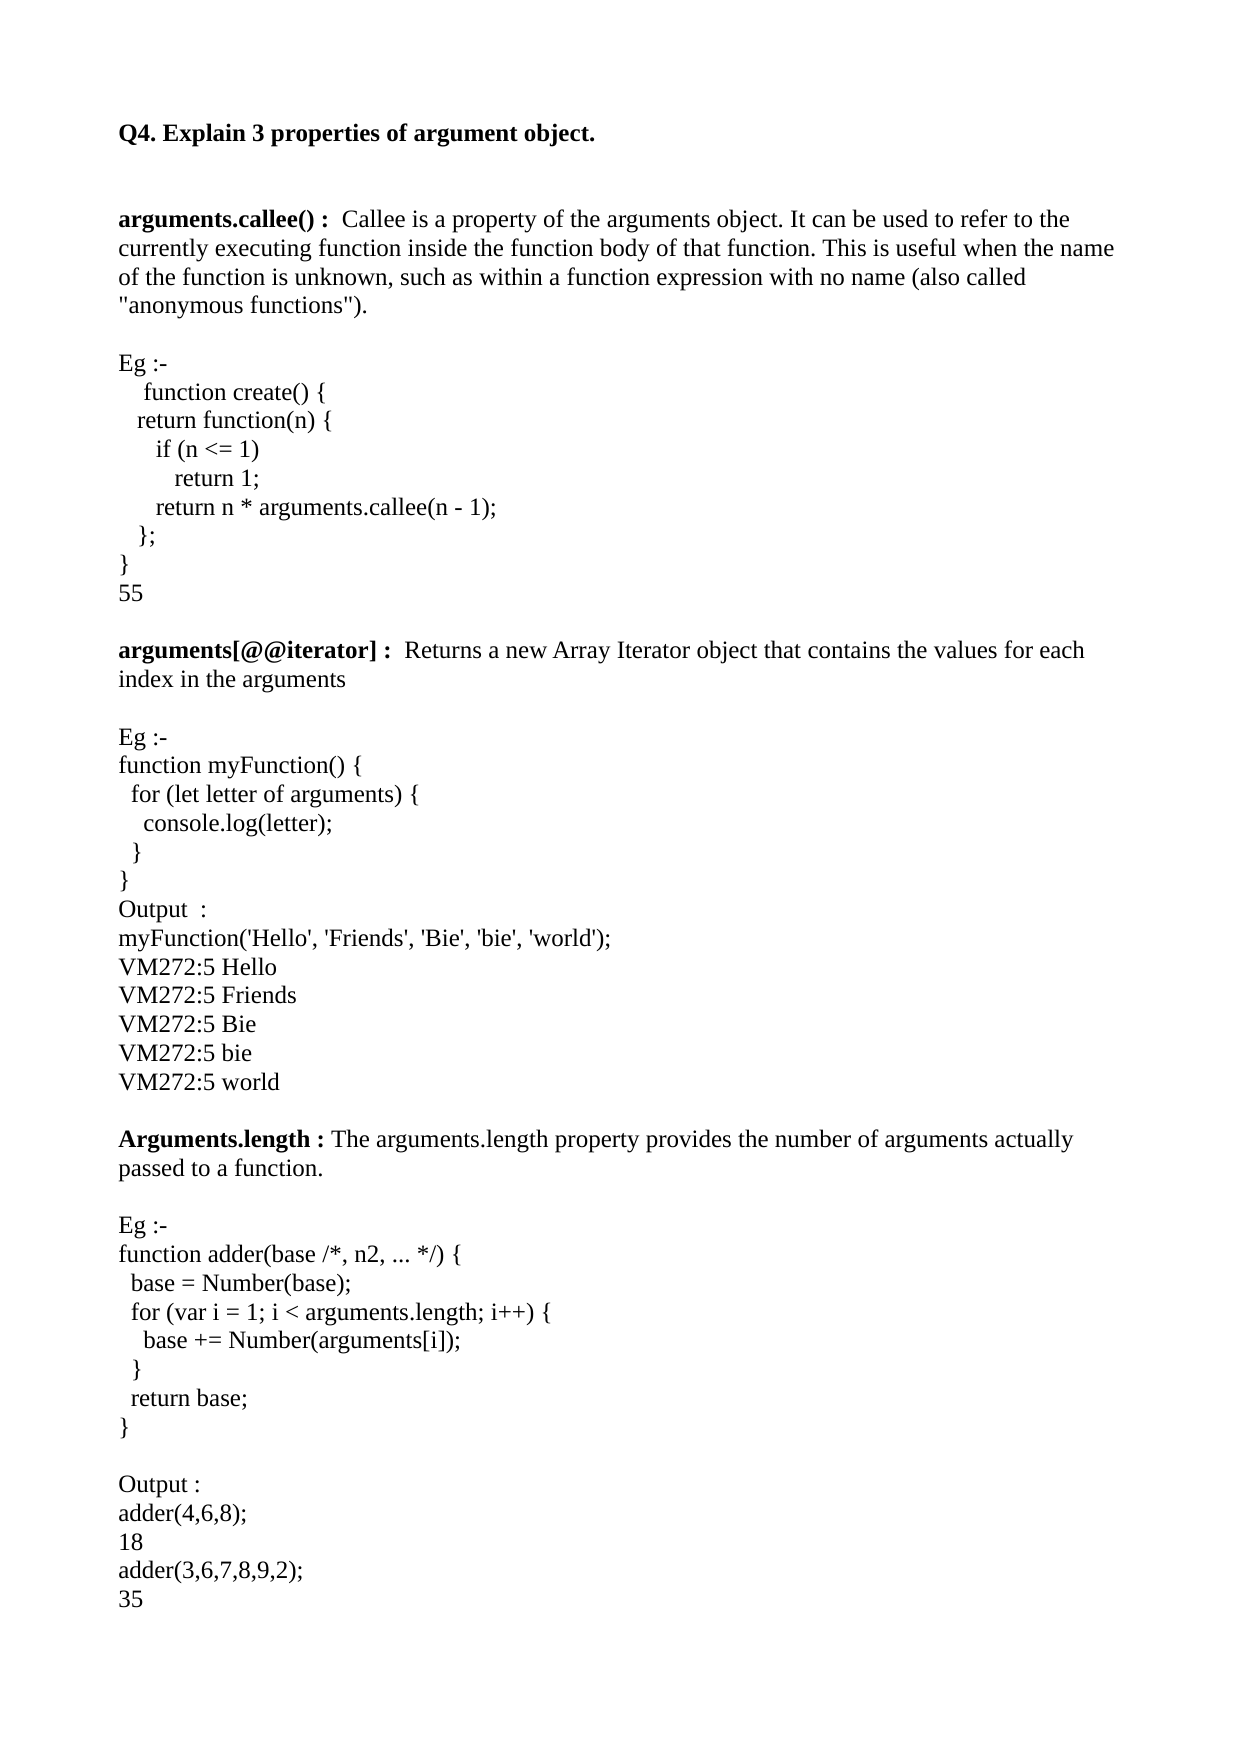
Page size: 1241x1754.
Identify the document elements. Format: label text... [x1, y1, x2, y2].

text return base; [118, 1383, 1122, 1412]
text Output : [118, 894, 1122, 923]
text arguments.callee() : Callee is a property of the arguments object. It can be used to refer to the currently executing function inside the function body of that function. This is useful when the name of the function is unknown, such as within a function expression with no name (also called "anonymous functions"). [118, 204, 1122, 319]
text }; [118, 521, 1122, 549]
text } [118, 1354, 1122, 1383]
text for (let letter of arguments) { [118, 779, 1122, 808]
text VM272:5 Hello [118, 952, 1122, 981]
text Eg :- [118, 722, 1122, 751]
text Q4. Explain 3 properties of argument object. [118, 118, 1122, 147]
text console.log(letter); [118, 808, 1122, 837]
text adder(3,6,7,8,9,2); [118, 1556, 1122, 1584]
text return 1; [118, 463, 1122, 492]
text Output : [118, 1469, 1122, 1498]
text return function(n) { [118, 406, 1122, 434]
text base += Number(arguments[i]); [118, 1326, 1122, 1354]
text function myFunction() { [118, 751, 1122, 779]
text 18 [118, 1527, 1122, 1556]
text VM272:5 Bie [118, 1009, 1122, 1038]
text } [118, 1412, 1122, 1441]
text Eg :- [118, 1211, 1122, 1239]
text myFunction('Hello', 'Friends', 'Bie', 'bie', 'world'); [118, 923, 1122, 952]
text } [118, 866, 1122, 894]
text VM272:5 world [118, 1067, 1122, 1096]
text VM272:5 Friends [118, 981, 1122, 1009]
text 55 [118, 578, 1122, 607]
text arguments[@@iterator] : Returns a new Array Iterator object that contains the values for each index in the arguments [118, 636, 1122, 693]
text base = Number(base); [118, 1268, 1122, 1297]
text } [118, 837, 1122, 866]
text VM272:5 bie [118, 1038, 1122, 1067]
text 35 [118, 1584, 1122, 1613]
text Eg :- [118, 348, 1122, 377]
text adder(4,6,8); [118, 1498, 1122, 1527]
text if (n <= 1) [118, 434, 1122, 463]
text } [118, 549, 1122, 578]
text function adder(base /*, n2, ... */) { [118, 1239, 1122, 1268]
text Arguments.length : The arguments.length property provides the number of arguments actually passed to a function. [118, 1124, 1122, 1182]
text for (var i = 1; i < arguments.length; i++) { [118, 1297, 1122, 1326]
text function create() { [118, 377, 1122, 406]
text return n * arguments.callee(n - 1); [118, 492, 1122, 521]
